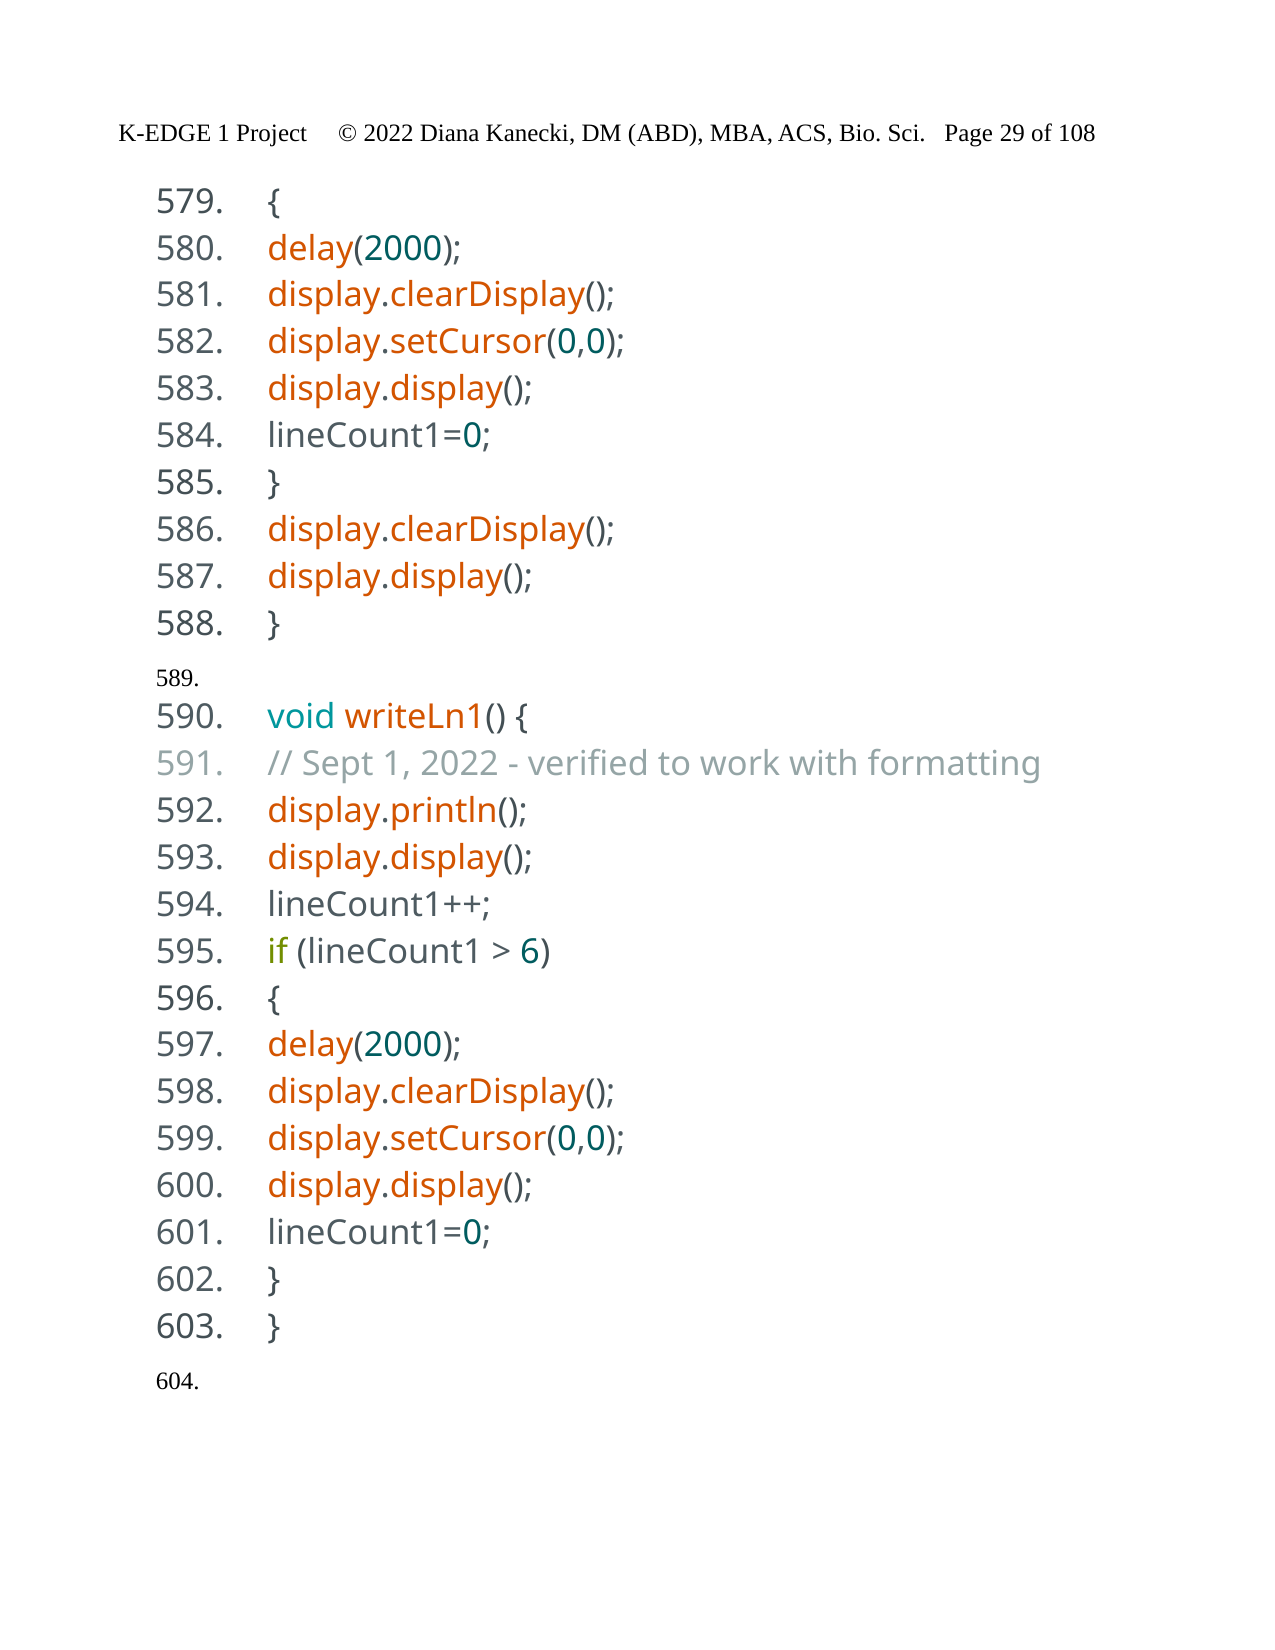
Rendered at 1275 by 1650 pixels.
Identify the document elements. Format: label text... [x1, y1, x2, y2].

list display.setCursor(0,0); [156, 1114, 1157, 1161]
list display.display(); [156, 364, 1157, 411]
list } [156, 1254, 1157, 1301]
list display.display(); [156, 833, 1157, 879]
list display.display(); [156, 551, 1157, 598]
list } [156, 1301, 1157, 1348]
list display.setCursor(0,0); [156, 317, 1157, 364]
list } [156, 458, 1157, 504]
list display.clearDisplay(); [156, 270, 1157, 317]
list if (lineCount1 > 6) [156, 926, 1157, 973]
list delay(2000); [156, 223, 1157, 270]
list display.println(); [156, 786, 1157, 833]
list display.display(); [156, 1161, 1157, 1208]
list display.clearDisplay(); [156, 504, 1157, 551]
list lineCount1=0; [156, 411, 1157, 458]
list lineCount1++; [156, 879, 1157, 926]
list void writeLn1() { [156, 692, 1157, 739]
list lineCount1=0; [156, 1208, 1157, 1254]
list delay(2000); [156, 1020, 1157, 1067]
list // Sept 1, 2022 - verified to work with formatting [156, 739, 1157, 786]
list display.clearDisplay(); [156, 1067, 1157, 1114]
list { [156, 176, 1157, 223]
list } [156, 598, 1157, 645]
list { [156, 973, 1157, 1020]
